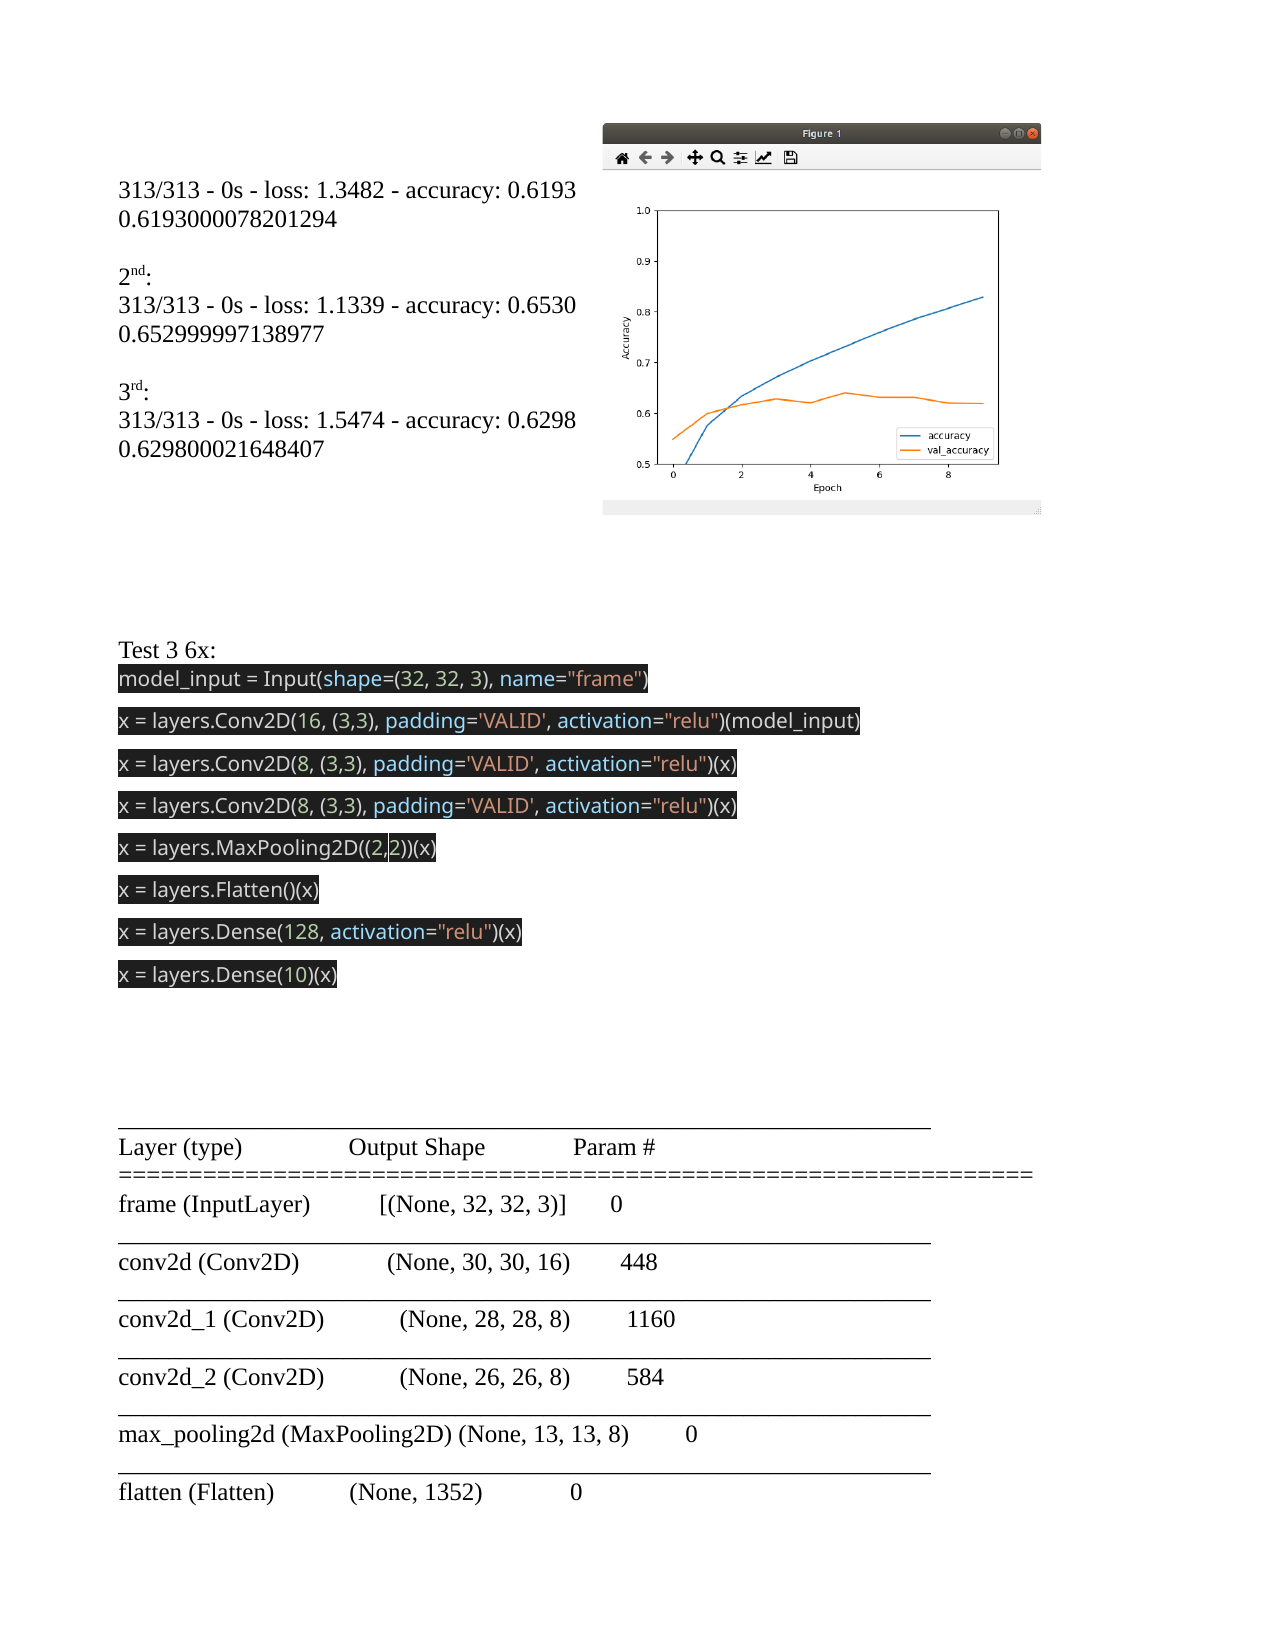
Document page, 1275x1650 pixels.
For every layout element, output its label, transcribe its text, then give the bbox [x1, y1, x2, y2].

text x = layers.Dense(10)(x) [118, 946, 1157, 988]
text _________________________________________________________________ [118, 1276, 1157, 1304]
text 313/313 - 0s - loss: 1.1339 - accuracy: 0.6530 [118, 291, 602, 319]
text 0.652999997138977 [118, 319, 602, 348]
text x = layers.Flatten()(x) [118, 862, 1157, 904]
text [1042, 262, 1157, 291]
picture [602, 123, 1042, 515]
text _________________________________________________________________ [118, 1333, 1157, 1362]
text Test 3 6x: [118, 636, 1157, 664]
text 313/313 - 0s - loss: 1.3482 - accuracy: 0.6193 [118, 176, 602, 204]
text _________________________________________________________________ [118, 1448, 1157, 1477]
text x = layers.MaxPooling2D((2,2))(x) [118, 819, 1157, 862]
text max_pooling2d (MaxPooling2D) (None, 13, 13, 8) 0 [118, 1419, 1157, 1448]
text _________________________________________________________________ [118, 1218, 1157, 1247]
text flatten (Flatten) (None, 1352) 0 [118, 1477, 1157, 1506]
text 3rd: [118, 377, 602, 406]
text x = layers.Dense(128, activation="relu")(x) [118, 904, 1157, 946]
text conv2d_1 (Conv2D) (None, 28, 28, 8) 1160 [118, 1304, 1157, 1333]
text 2nd: [118, 262, 602, 291]
text frame (InputLayer) [(None, 32, 32, 3)] 0 [118, 1189, 1157, 1218]
text Layer (type) Output Shape Param # [118, 1132, 1157, 1161]
text conv2d (Conv2D) (None, 30, 30, 16) 448 [118, 1247, 1157, 1276]
text [1042, 291, 1157, 319]
text [1042, 406, 1157, 434]
text x = layers.Conv2D(8, (3,3), padding='VALID', activation="relu")(x) [118, 735, 1157, 777]
text 0.6193000078201294 [118, 204, 602, 233]
text [1042, 204, 1157, 233]
text x = layers.Conv2D(8, (3,3), padding='VALID', activation="relu")(x) [118, 777, 1157, 819]
text [1042, 319, 1157, 348]
text 0.629800021648407 [118, 434, 602, 463]
text x = layers.Conv2D(16, (3,3), padding='VALID', activation="relu")(model_input) [118, 693, 1157, 735]
text conv2d_2 (Conv2D) (None, 26, 26, 8) 584 [118, 1362, 1157, 1391]
text [1042, 377, 1157, 406]
text [1042, 434, 1157, 463]
text [1042, 176, 1157, 204]
text 313/313 - 0s - loss: 1.5474 - accuracy: 0.6298 [118, 406, 602, 434]
text _________________________________________________________________ [118, 1103, 1157, 1132]
text _________________________________________________________________ [118, 1391, 1157, 1419]
text model_input = Input(shape=(32, 32, 3), name="frame") [118, 664, 1157, 693]
text ================================================================= [118, 1161, 1157, 1189]
